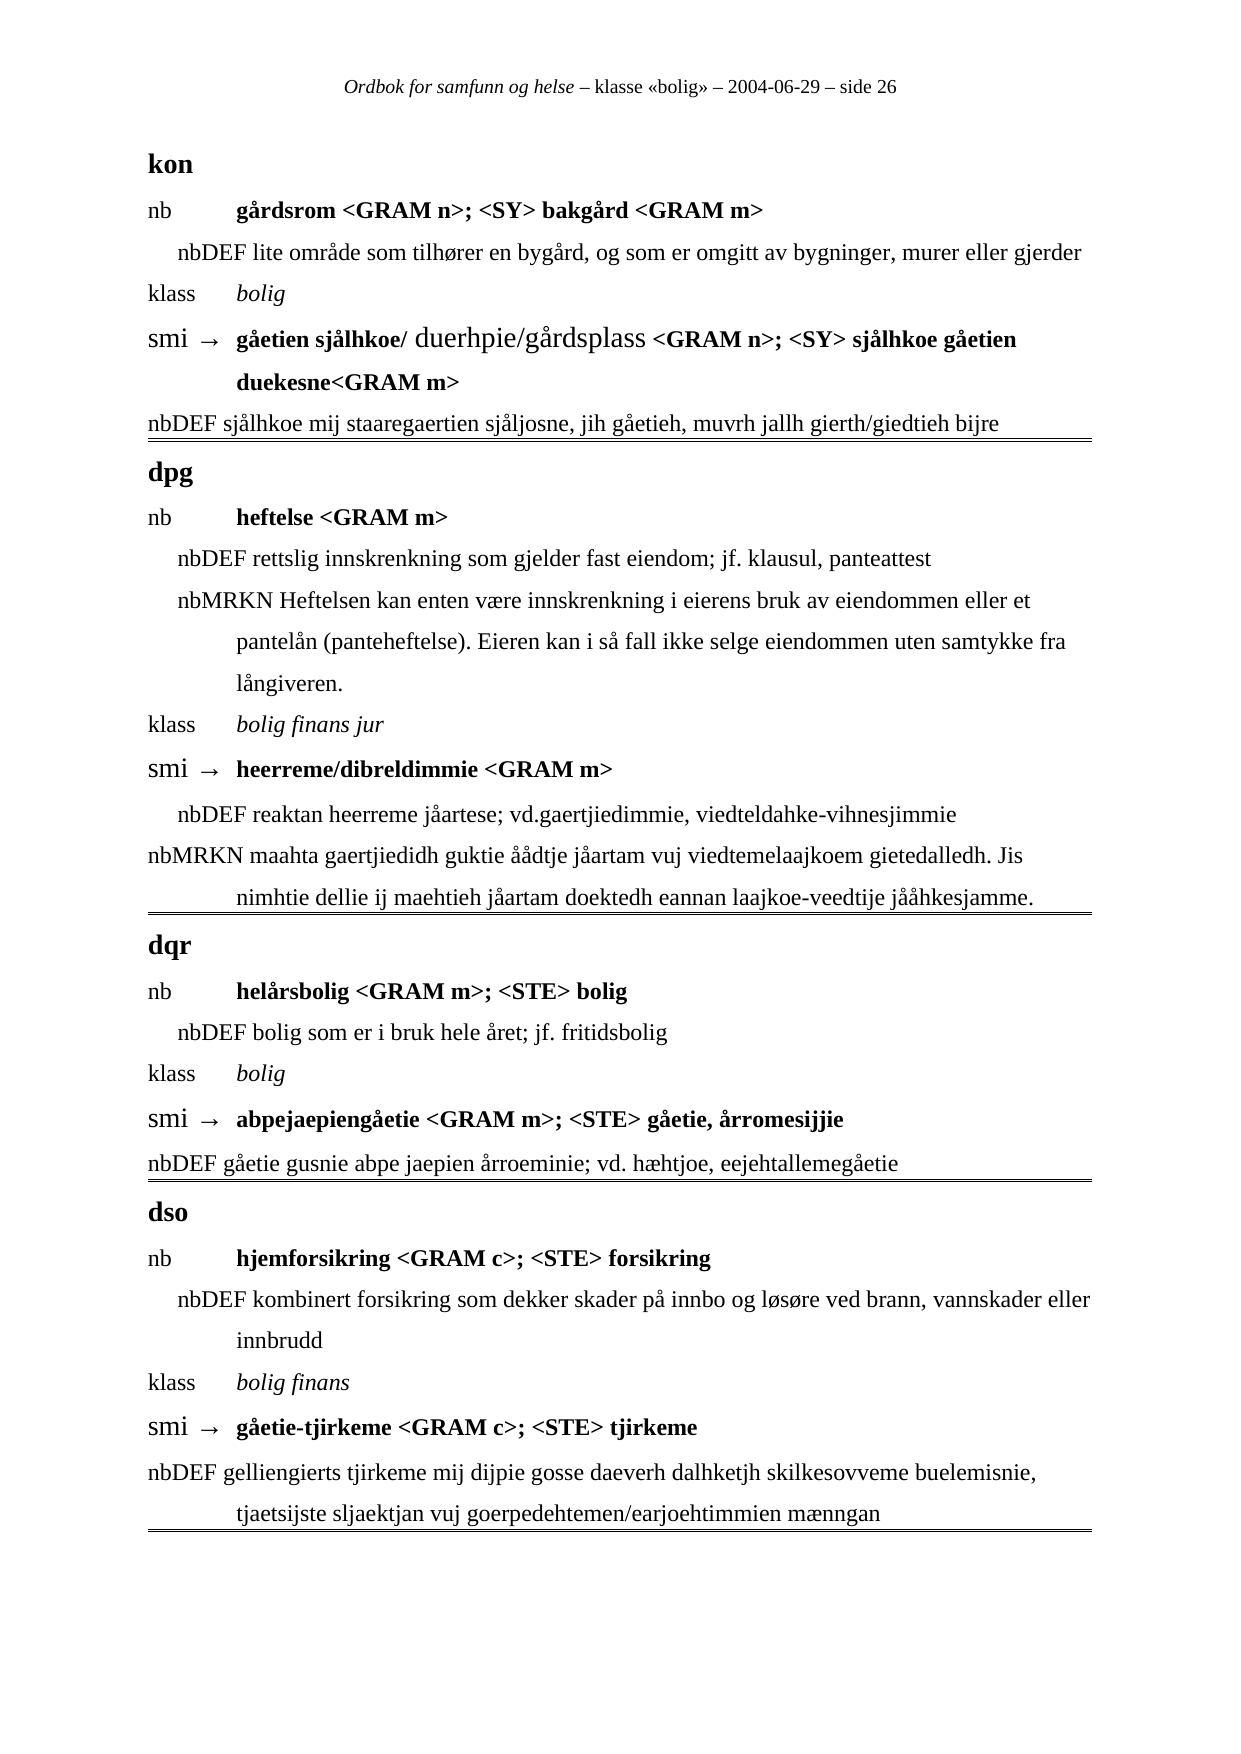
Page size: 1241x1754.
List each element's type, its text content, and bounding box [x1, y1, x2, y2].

text klass bolig [148, 1059, 1092, 1087]
text smi → heerreme/dibreldimmie <GRAM m> [148, 751, 1092, 784]
text nb helårsbolig <GRAM m>; <STE> bolig [148, 977, 1092, 1004]
text nb gårdsrom <GRAM n>; <SY> bakgård <GRAM m> [148, 196, 1092, 224]
text nb hjemforsikring <GRAM c>; <STE> forsikring [148, 1244, 1092, 1271]
text nbDEF bolig som er i bruk hele året; jf. fritidsbolig [177, 1018, 1092, 1046]
text nb heftelse <GRAM m> [148, 503, 1092, 531]
text klass bolig finans [148, 1368, 1092, 1395]
text nbMRKN Heftelsen kan enten være innskrenkning i eierens bruk av eiendommen eller et pantelån (panteheftelse). Eieren kan i så fall ikke selge eiendommen uten samtykke fra långiveren. [177, 586, 1092, 696]
text smi → gåetien sjålhkoe/ duerhpie/gårdsplass <GRAM n>; <SY> sjålhkoe gåetien duekesne<GRAM m> [148, 320, 1092, 395]
text nbMRKN maahta gaertjiedidh guktie åådtje jåartam vuj viedtemelaajkoem gietedalledh. Jis nimhtie dellie ij maehtieh jåartam doektedh eannan laajkoe-veedtije jååhkesjamme. [148, 841, 1092, 912]
text nbDEF sjålhkoe mij staaregaertien sjåljosne, jih gåetieh, muvrh jallh gierth/giedtieh bijre [148, 409, 1092, 438]
text nbDEF rettslig innskrenkning som gjelder fast eiendom; jf. klausul, panteattest [177, 544, 1092, 572]
text dqr [148, 928, 1092, 961]
text klass bolig finans jur [148, 710, 1092, 737]
text dso [148, 1195, 1092, 1227]
text nbDEF reaktan heerreme jåartese; vd.gaertjiedimmie, viedteldahke-vihnesjimmie [177, 800, 1092, 827]
text kon [148, 148, 1092, 180]
text smi → gåetie-tjirkeme <GRAM c>; <STE> tjirkeme [148, 1409, 1092, 1441]
text dpg [148, 454, 1092, 487]
text nbDEF kombinert forsikring som dekker skader på innbo og løsøre ved brann, vannskader eller innbrudd [177, 1285, 1092, 1354]
text nbDEF gåetie gusnie abpe jaepien årroeminie; vd. hæhtjoe, eejehtallemegåetie [148, 1149, 1092, 1179]
text nbDEF gelliengierts tjirkeme mij dijpie gosse daeverh dalhketjh skilkesovveme buelemisnie, tjaetsijste sljaektjan vuj goerpedehtemen/earjoehtimmien mænngan [148, 1458, 1092, 1529]
text klass bolig [148, 279, 1092, 306]
text smi → abpejaepiengåetie <GRAM m>; <STE> gåetie, årromesijjie [148, 1101, 1092, 1133]
text nbDEF lite område som tilhører en bygård, og som er omgitt av bygninger, murer eller gjerder [177, 237, 1092, 265]
